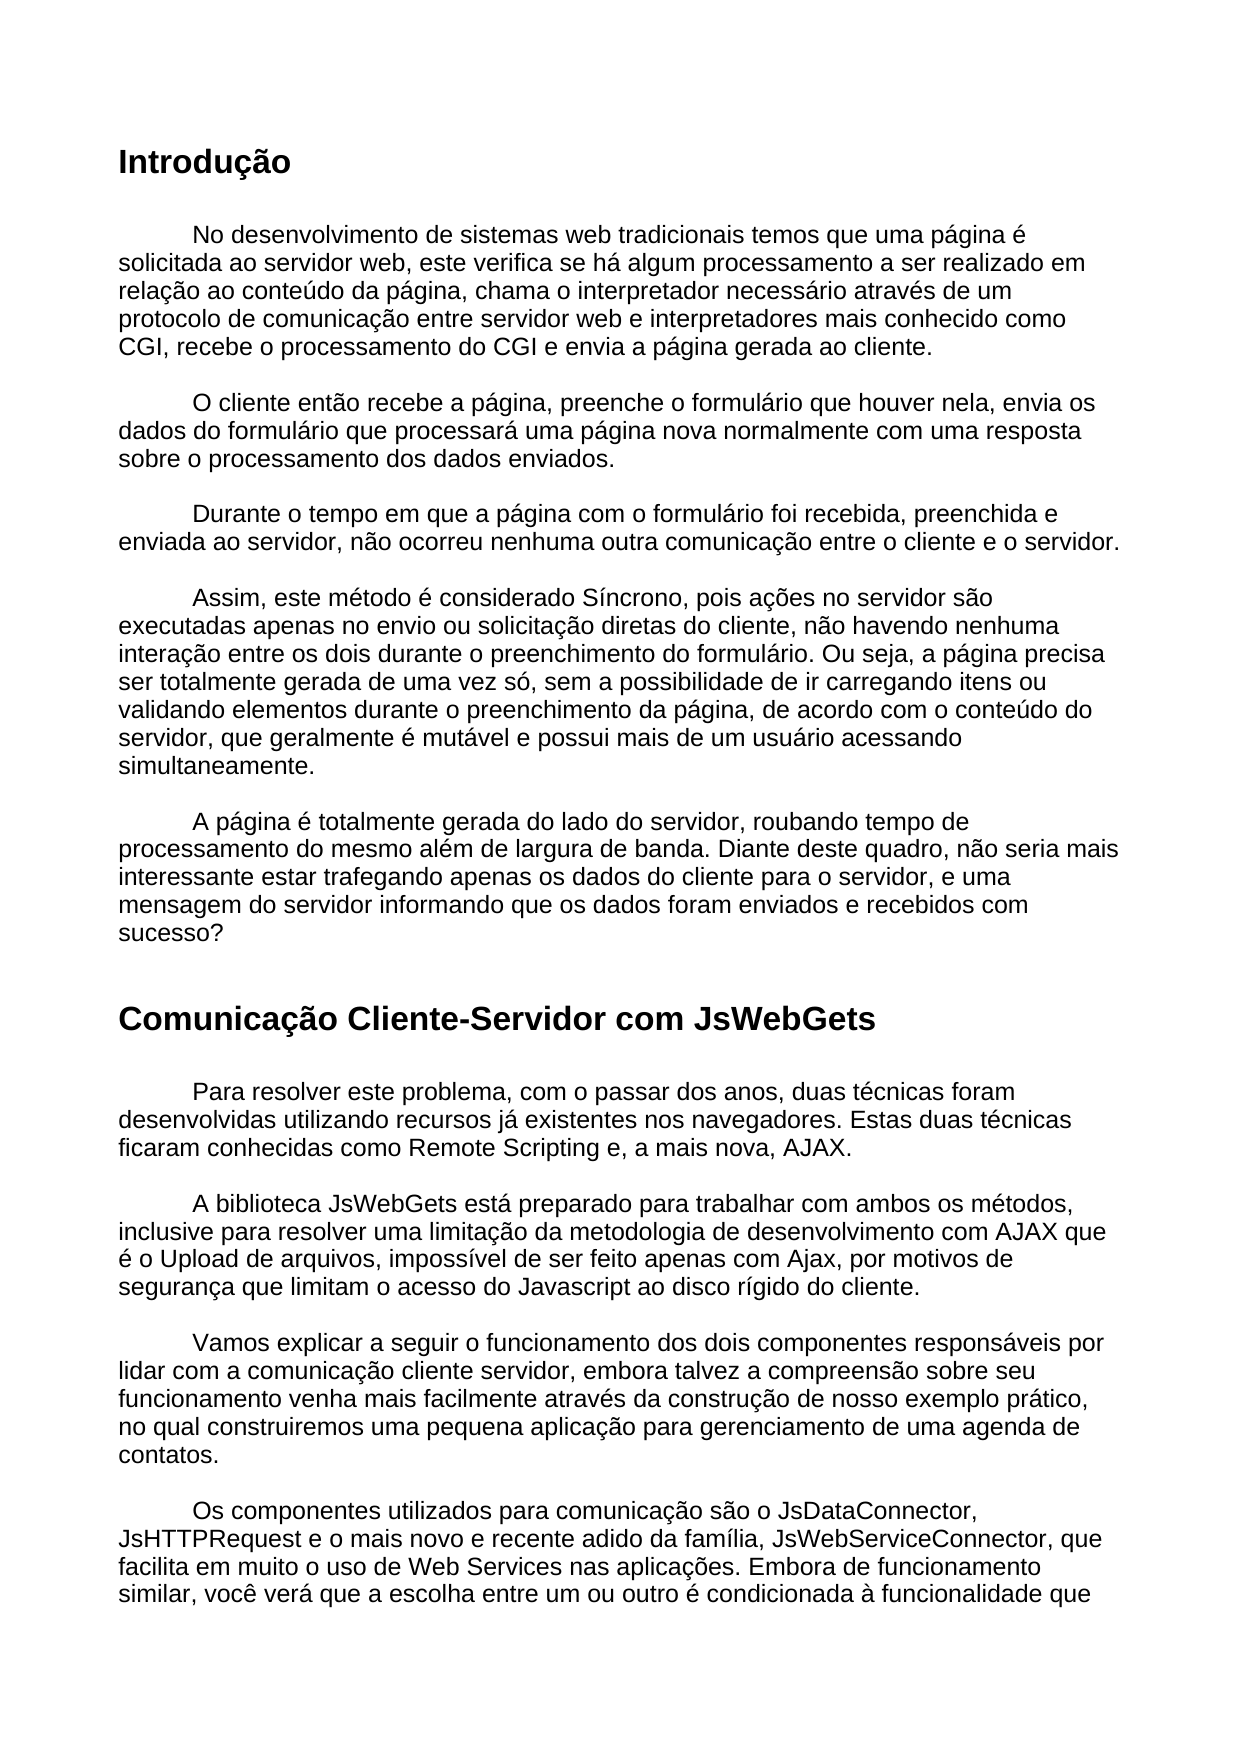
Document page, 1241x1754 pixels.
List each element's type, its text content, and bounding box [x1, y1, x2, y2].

text Vamos explicar a seguir o funcionamento dos dois componentes responsáveis por lidar com a comunicação cliente servidor, embora talvez a compreensão sobre seu funcionamento venha mais facilmente através da construção de nosso exemplo prático, no qual construiremos uma pequena aplicação para gerenciamento de uma agenda de contatos. [118, 1329, 1122, 1468]
text Para resolver este problema, com o passar dos anos, duas técnicas foram desenvolvidas utilizando recursos já existentes nos navegadores. Estas duas técnicas ficaram conhecidas como Remote Scripting e, a mais nova, AJAX. [118, 1078, 1122, 1161]
subtitle Comunicação Cliente-Servidor com JsWebGets [118, 1000, 1122, 1037]
subtitle Introdução [118, 143, 1122, 181]
text Assim, este método é considerado Síncrono, pois ações no servidor são executadas apenas no envio ou solicitação diretas do cliente, não havendo nenhuma interação entre os dois durante o preenchimento do formulário. Ou seja, a página precisa ser totalmente gerada de uma vez só, sem a possibilidade de ir carregando itens ou validando elementos durante o preenchimento da página, de acordo com o conteúdo do servidor, que geralmente é mutável e possui mais de um usuário acessando simultaneamente. [118, 584, 1122, 779]
text A página é totalmente gerada do lado do servidor, roubando tempo de processamento do mesmo além de largura de banda. Diante deste quadro, não seria mais interessante estar trafegando apenas os dados do cliente para o servidor, e uma mensagem do servidor informando que os dados foram enviados e recebidos com sucesso? [118, 807, 1122, 947]
text O cliente então recebe a página, preenche o formulário que houver nela, envia os dados do formulário que processará uma página nova normalmente com uma resposta sobre o processamento dos dados enviados. [118, 388, 1122, 472]
text Os componentes utilizados para comunicação são o JsDataConnector, JsHTTPRequest e o mais novo e recente adido da família, JsWebServiceConnector, que facilita em muito o uso de Web Services nas aplicações. Embora de funcionamento similar, você verá que a escolha entre um ou outro é condicionada à funcionalidade que [118, 1496, 1122, 1608]
text Durante o tempo em que a página com o formulário foi recebida, preenchida e enviada ao servidor, não ocorreu nenhuma outra comunicação entre o cliente e o servidor. [118, 500, 1122, 556]
text No desenvolvimento de sistemas web tradicionais temos que uma página é solicitada ao servidor web, este verifica se há algum processamento a ser realizado em relação ao conteúdo da página, chama o interpretador necessário através de um protocolo de comunicação entre servidor web e interpretadores mais conhecido como CGI, recebe o processamento do CGI e envia a página gerada ao cliente. [118, 221, 1122, 361]
text A biblioteca JsWebGets está preparado para trabalhar com ambos os métodos, inclusive para resolver uma limitação da metodologia de desenvolvimento com AJAX que é o Upload de arquivos, impossível de ser feito apenas com Ajax, por motivos de segurança que limitam o acesso do Javascript ao disco rígido do cliente. [118, 1189, 1122, 1301]
